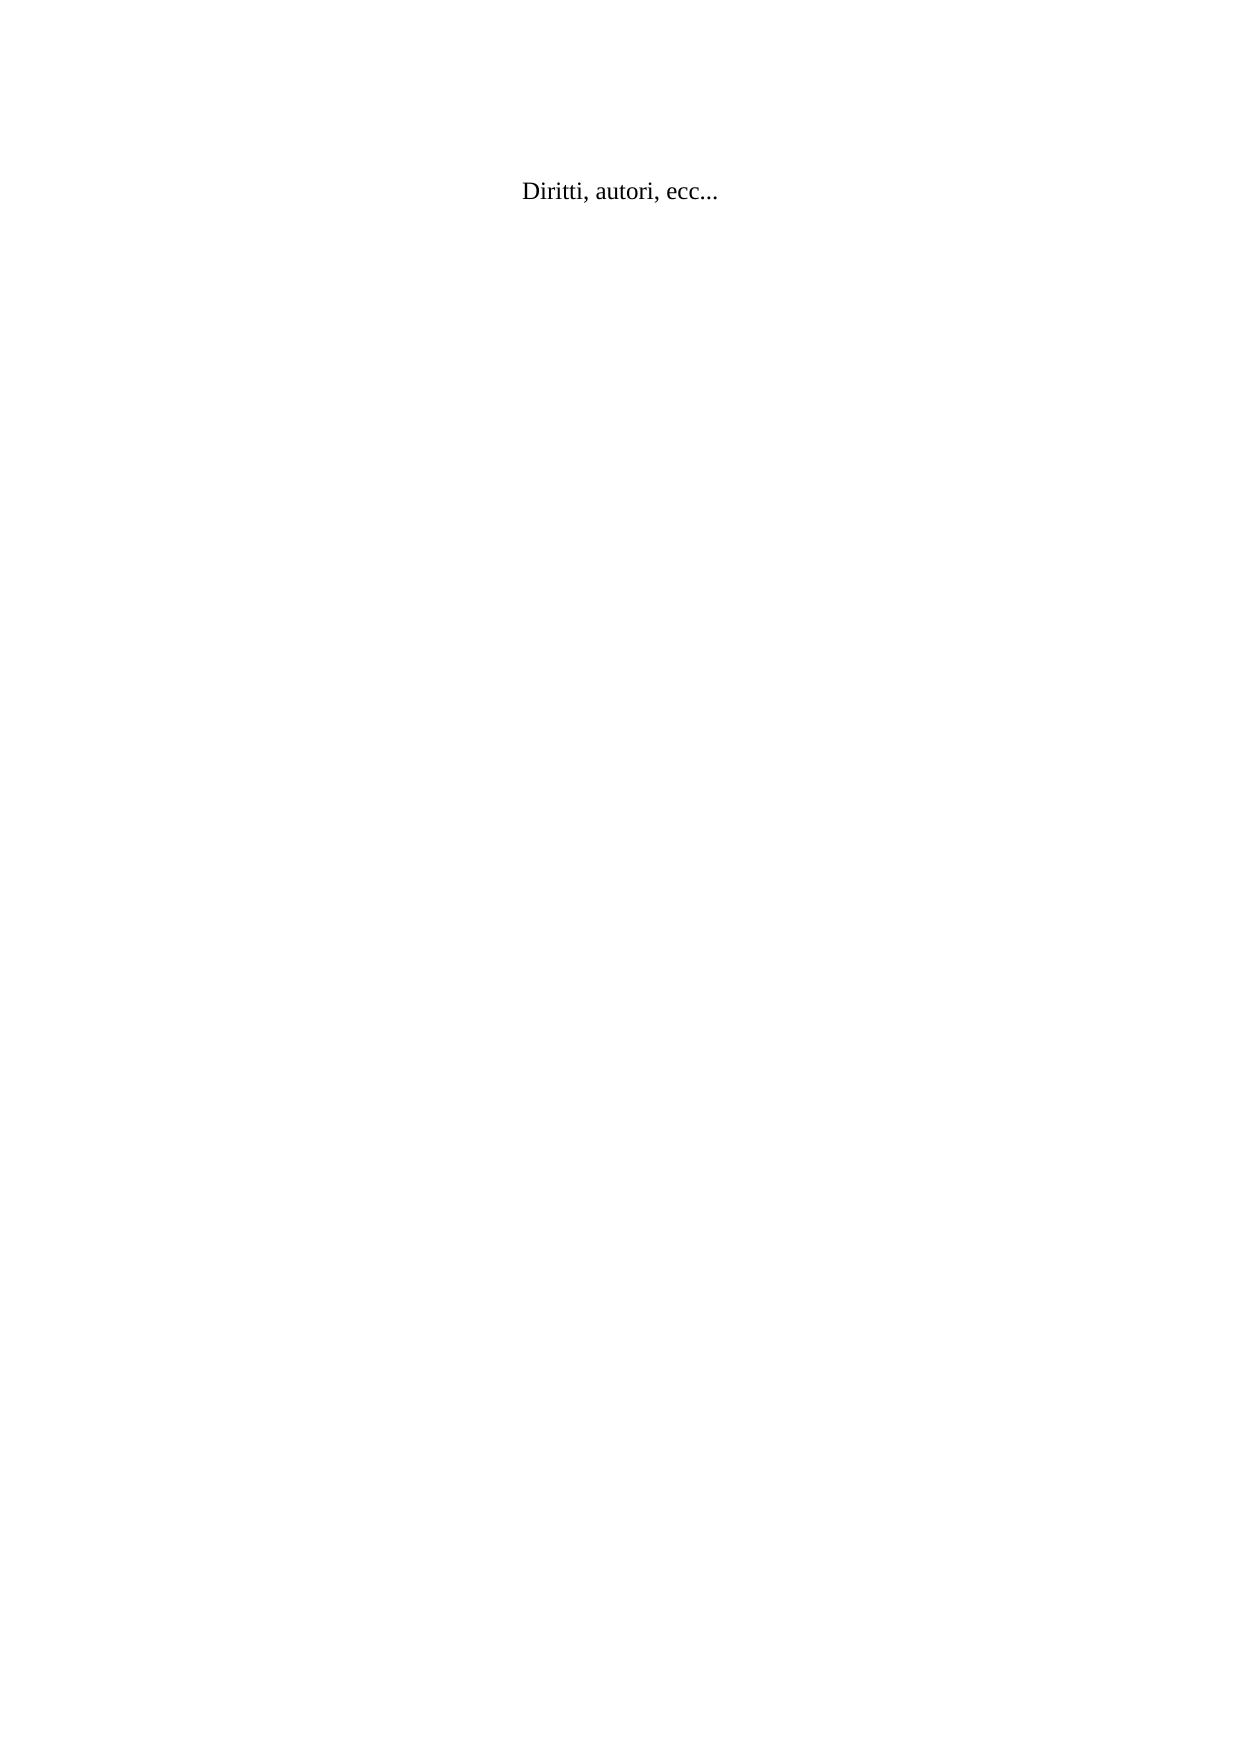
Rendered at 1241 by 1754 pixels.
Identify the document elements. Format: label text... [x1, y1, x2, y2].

text Diritti, autori, ecc... [118, 176, 1122, 205]
